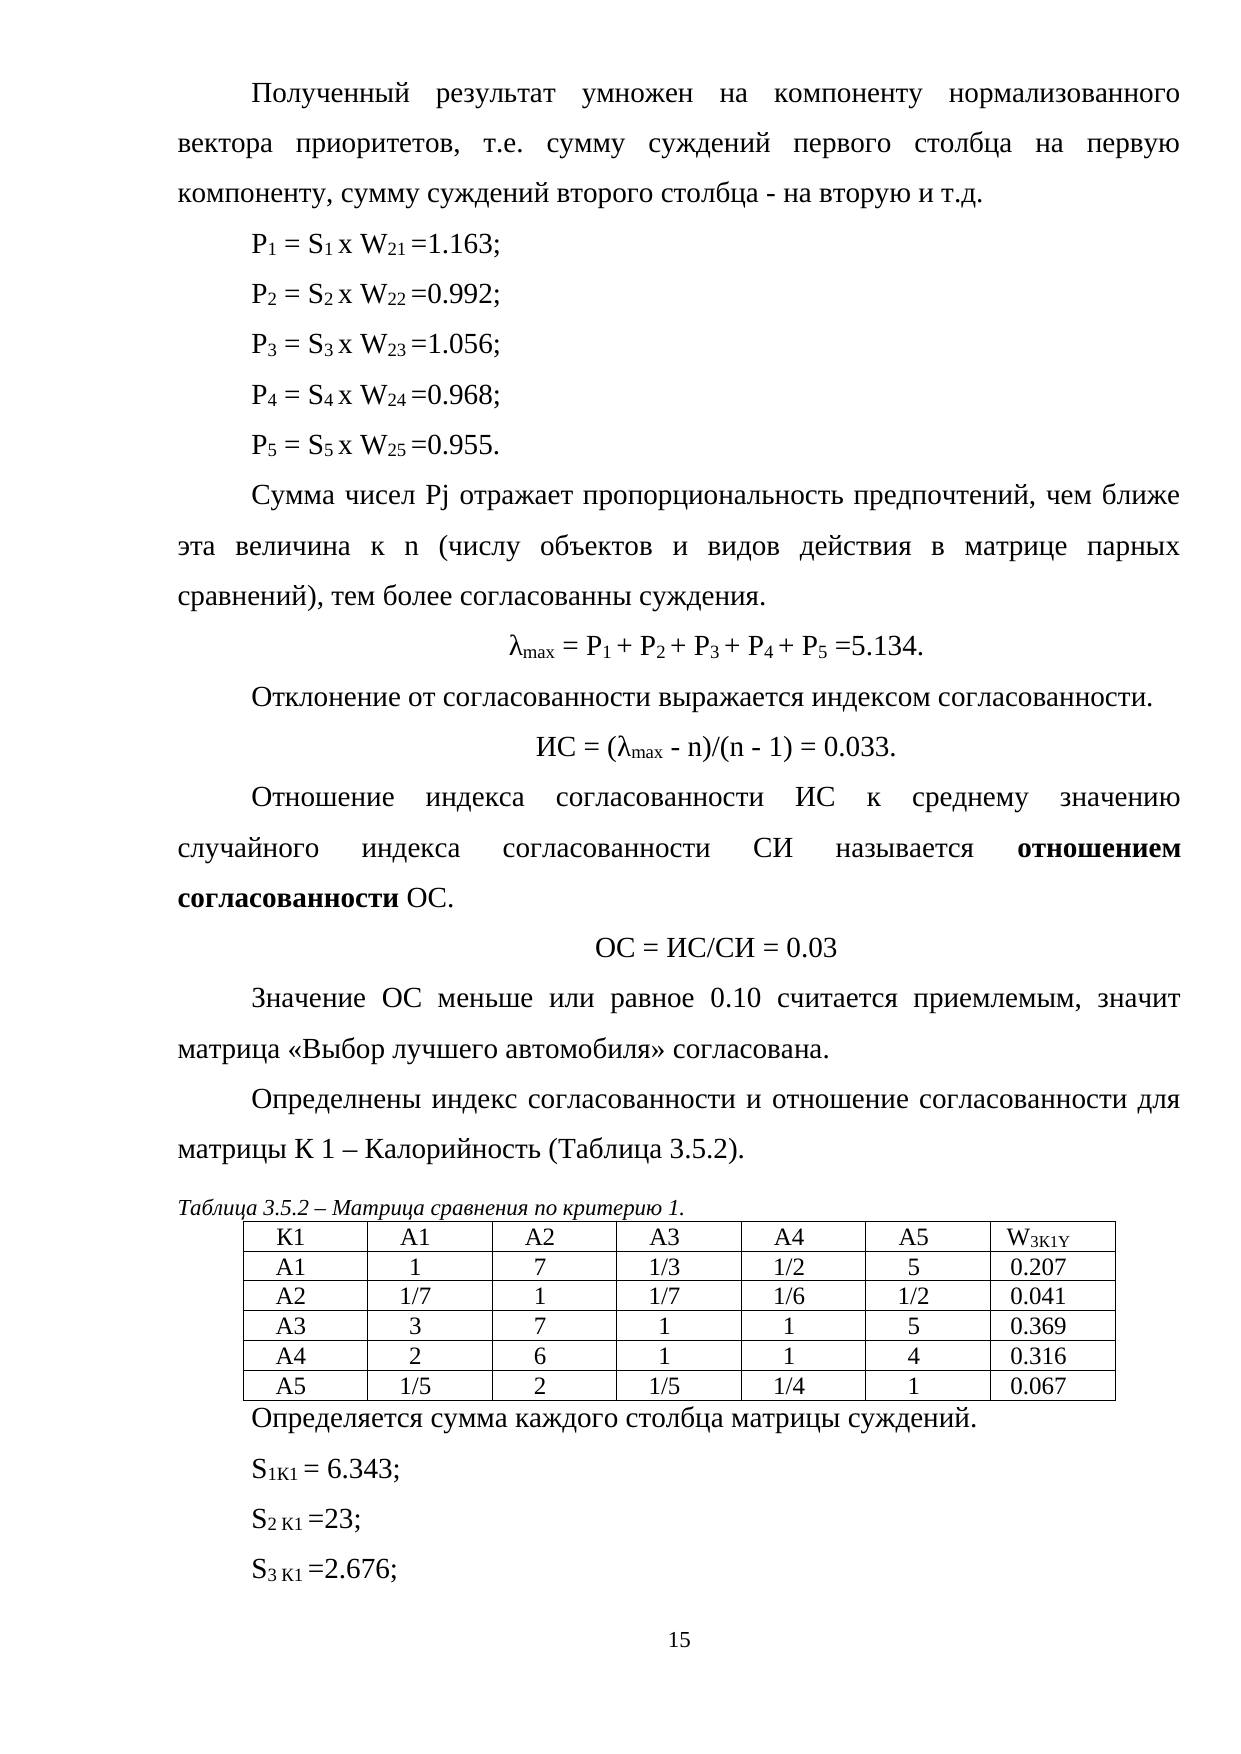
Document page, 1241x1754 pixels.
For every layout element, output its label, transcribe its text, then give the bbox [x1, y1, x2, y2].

table_cell 7 [493, 1252, 616, 1280]
table_header А2 [493, 1222, 616, 1251]
text ИС = (λmax - n)/(n - 1) = 0.033. [177, 729, 1181, 763]
table_cell 2 [493, 1371, 616, 1399]
text Таблица 3.5.2 – Матрица сравнения по критерию 1. [177, 1194, 1181, 1221]
text S3 К1 =2.676; [177, 1551, 1181, 1585]
table_cell 0.316 [991, 1341, 1115, 1370]
table_header А1 [368, 1222, 492, 1251]
table_cell 1 [368, 1252, 492, 1280]
table_cell 1 [866, 1371, 990, 1399]
table_cell 4 [866, 1341, 990, 1370]
table_cell 5 [866, 1311, 990, 1340]
table_cell 1/7 [617, 1281, 741, 1310]
text Р3 = S3 х W23 =1.056; [177, 327, 1181, 360]
table_cell 1 [742, 1341, 865, 1370]
text Сумма чисел Рj отражает пропорциональность предпочтений, чем ближе эта величина к n (числу объектов и видов действия в матрице парных сравнений), тем более согласованны суждения. [177, 477, 1181, 612]
table_cell 1 [617, 1341, 741, 1370]
table_cell А1 [244, 1252, 367, 1280]
table_cell 1/6 [742, 1281, 865, 1310]
table_header W3К1Y [991, 1222, 1115, 1251]
table_cell 1/4 [742, 1371, 865, 1399]
table_header А5 [866, 1222, 990, 1251]
table_cell 1/2 [866, 1281, 990, 1310]
text S1К1 = 6.343; [177, 1451, 1181, 1484]
table_cell А4 [244, 1341, 367, 1370]
table_cell 5 [866, 1252, 990, 1280]
table_cell 3 [368, 1311, 492, 1340]
text Р5 = S5 х W25 =0.955. [177, 427, 1181, 461]
table_cell А5 [244, 1371, 367, 1399]
table_cell 1/2 [742, 1252, 865, 1280]
table_cell А2 [244, 1281, 367, 1310]
table_header А4 [742, 1222, 865, 1251]
table_cell 1 [742, 1311, 865, 1340]
table_cell 0.207 [991, 1252, 1115, 1280]
text Р1 = S1 х W21 =1.163; [177, 226, 1181, 259]
table_cell 1 [493, 1281, 616, 1310]
text Р4 = S4 х W24 =0.968; [177, 377, 1181, 410]
table_cell А3 [244, 1311, 367, 1340]
text Определяется сумма каждого столбца матрицы суждений. [177, 1401, 1181, 1434]
table_header А3 [617, 1222, 741, 1251]
text Полученный результат умножен на компоненту нормализованного вектора приоритетов, т.е. сумму суждений первого столбца на первую компоненту, сумму суждений второго столбца - на вторую и т.д. [177, 75, 1181, 209]
table_cell 1/5 [617, 1371, 741, 1399]
table_header К1 [244, 1222, 367, 1251]
table_cell 2 [368, 1341, 492, 1370]
table_cell 1/3 [617, 1252, 741, 1280]
table_cell 7 [493, 1311, 616, 1340]
table_cell 1 [617, 1311, 741, 1340]
text ОС = ИС/СИ = 0.03 [177, 930, 1181, 964]
table_cell 6 [493, 1341, 616, 1370]
text S2 К1 =23; [177, 1501, 1181, 1535]
table_cell 1/5 [368, 1371, 492, 1399]
text Р2 = S2 х W22 =0.992; [177, 276, 1181, 310]
table_cell 0.041 [991, 1281, 1115, 1310]
table_cell 0.369 [991, 1311, 1115, 1340]
text λmax = Р1 + Р2 + Р3 + Р4 + Р5 =5.134. [177, 628, 1181, 662]
text Отношение индекса согласованности ИС к среднему значению случайного индекса согласованности СИ называется отношением согласованности ОС. [177, 779, 1181, 913]
table_cell 1/7 [368, 1281, 492, 1310]
text Отклонение от согласованности выражается индексом согласованности. [177, 679, 1181, 712]
text Значение ОС меньше или равное 0.10 считается приемлемым, значит матрица «Выбор лучшего автомобиля» согласована. [177, 981, 1181, 1064]
text Определнены индекс согласованности и отношение согласованности для матрицы К 1 – Калорийность (Таблица 3.5.2). [177, 1081, 1181, 1165]
table_cell 0.067 [991, 1371, 1115, 1399]
